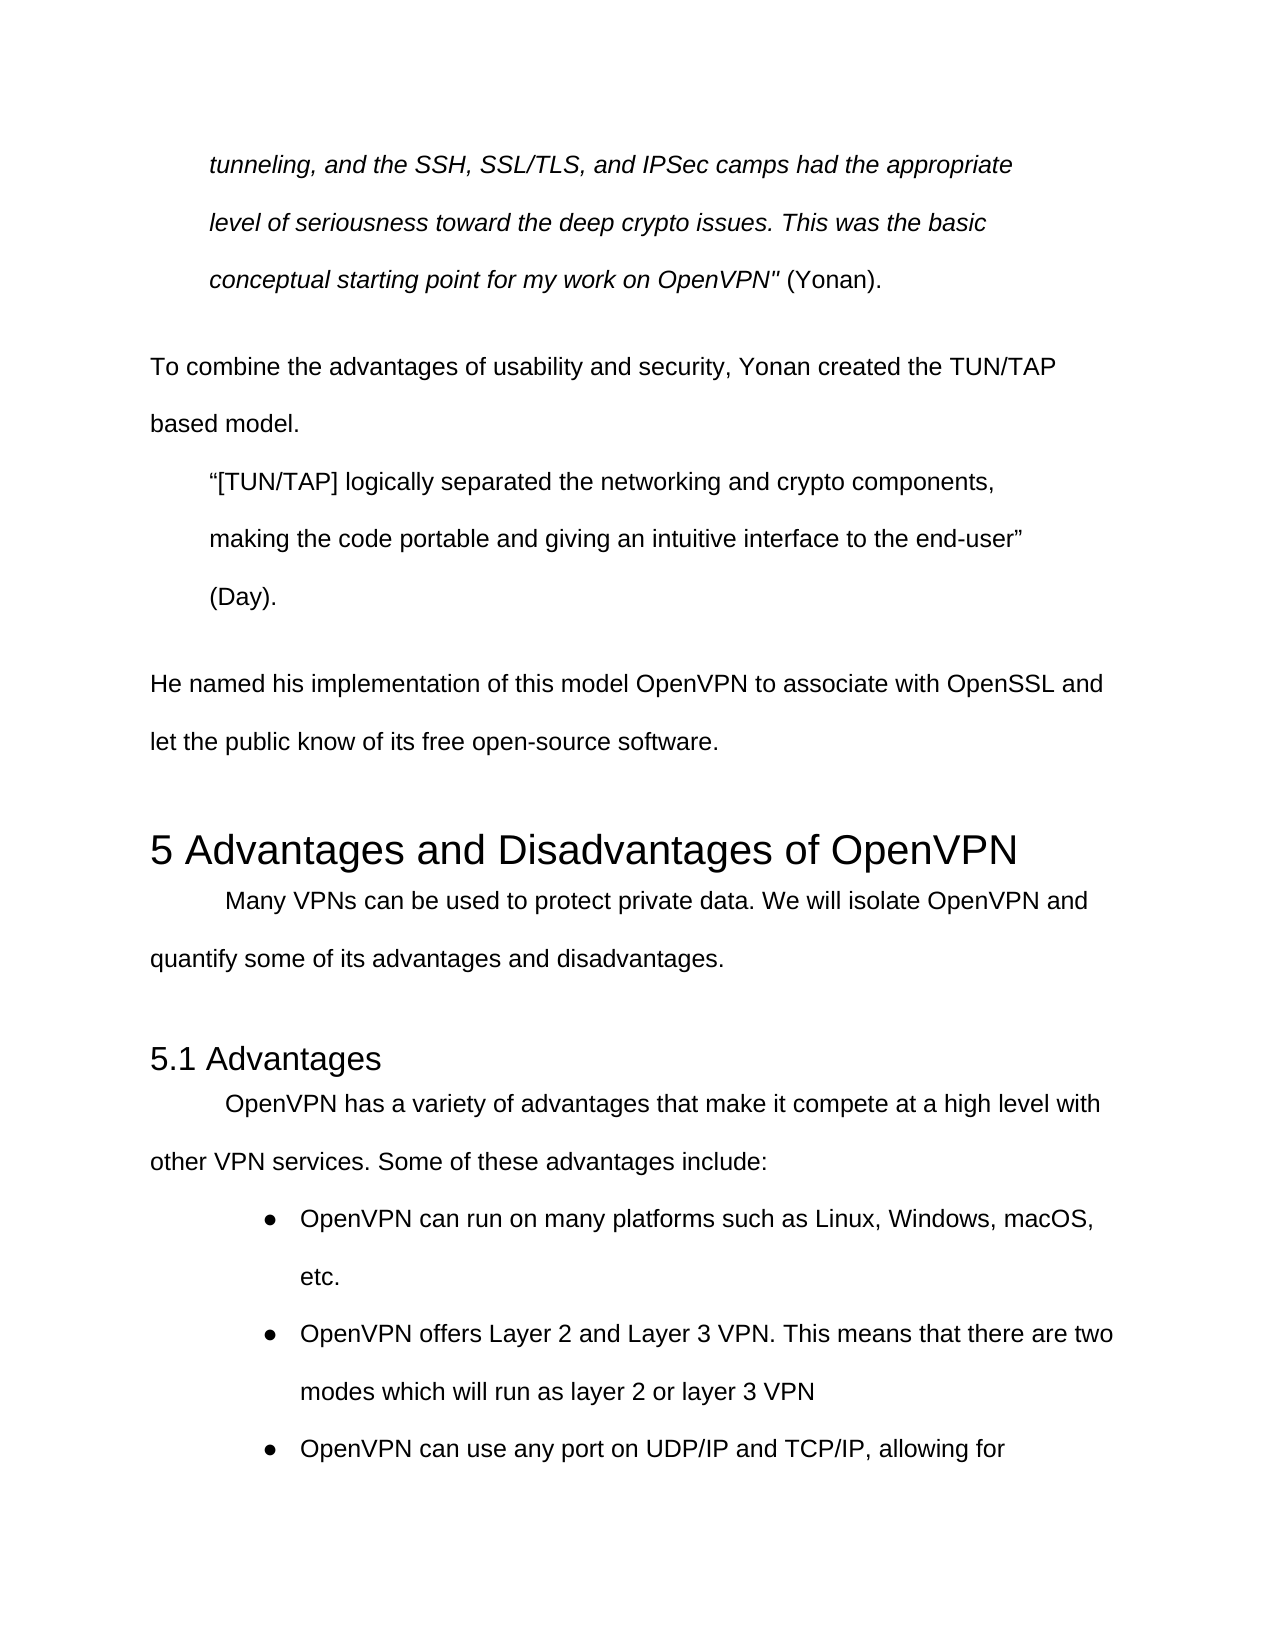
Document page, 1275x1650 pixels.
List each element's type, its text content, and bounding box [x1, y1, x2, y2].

list OpenVPN offers Layer 2 and Layer 3 VPN. This means that there are two modes which will run as layer 2 or layer 3 VPN [262, 1319, 1125, 1406]
text To combine the advantages of usability and security, Yonan created the TUN/TAP based model. [150, 352, 1125, 438]
text Many VPNs can be used to protect private data. We will isolate OpenVPN and quantify some of its advantages and disadvantages. [150, 886, 1125, 972]
list OpenVPN can use any port on UDP/IP and TCP/IP, allowing for [262, 1434, 1125, 1463]
text OpenVPN has a variety of advantages that make it compete at a high level with other VPN services. Some of these advantages include: [150, 1089, 1125, 1176]
text He named his implementation of this model OpenVPN to associate with OpenSSL and let the public know of its free open-source software. [150, 669, 1125, 755]
subtitle 5 Advantages and Disadvantages of OpenVPN [150, 826, 1125, 873]
text tunneling, and the SSH, SSL/TLS, and IPSec camps had the appropriate level of seriousness toward the deep crypto issues. This was the basic conceptual starting point for my work on OpenVPN" (Yonan). [209, 150, 1066, 294]
text “[TUN/TAP] logically separated the networking and crypto components, making the code portable and giving an intuitive interface to the end-user” (Day). [209, 467, 1066, 611]
subtitle 5.1 Advantages [150, 1038, 1125, 1077]
list OpenVPN can run on many platforms such as Linux, Windows, macOS, etc. [262, 1204, 1125, 1291]
